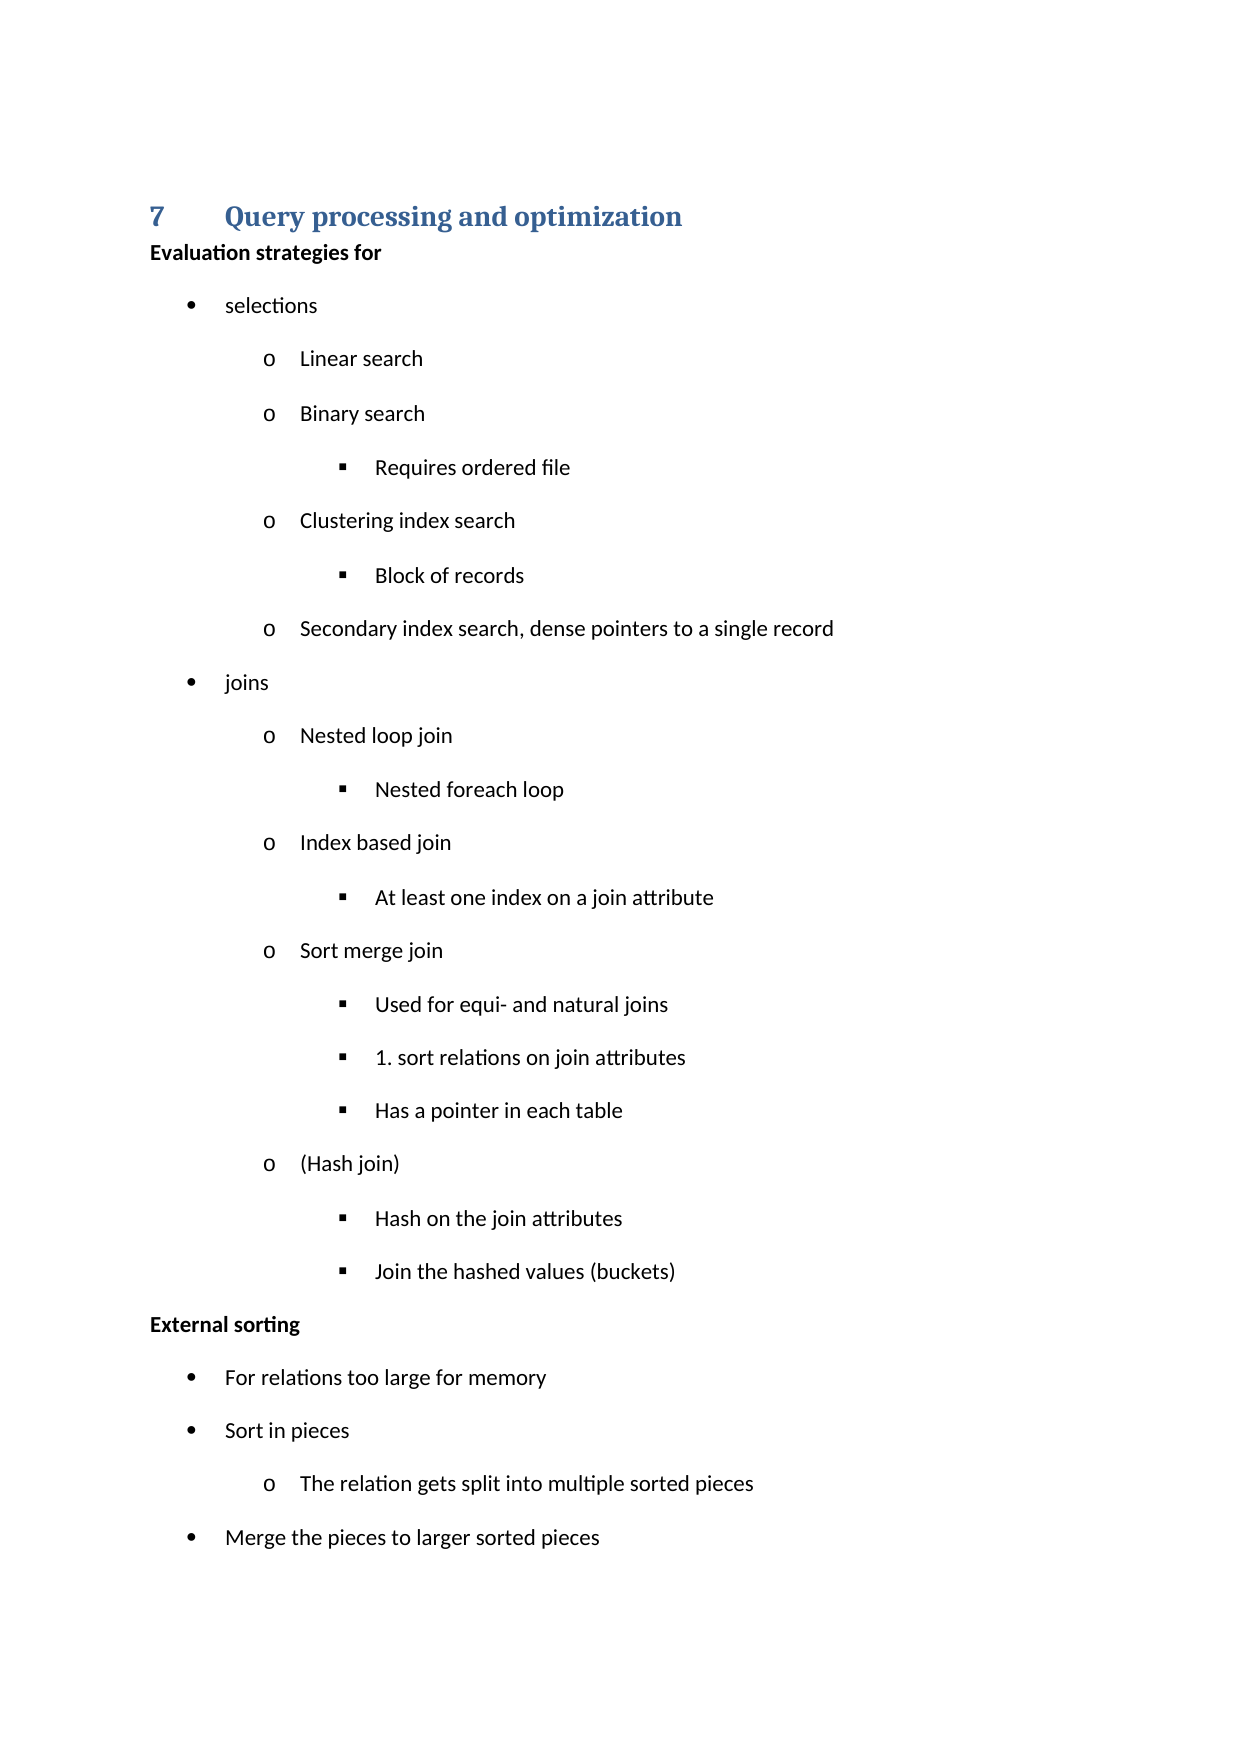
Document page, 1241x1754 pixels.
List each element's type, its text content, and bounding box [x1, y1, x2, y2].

list Join the hashed values (buckets) [337, 1257, 1090, 1285]
list Sort merge join [262, 936, 1090, 965]
list Secondary index search, dense pointers to a single record [262, 614, 1090, 643]
list Nested foreach loop [337, 776, 1090, 803]
list Sort in pieces [187, 1416, 1090, 1444]
list The relation gets split into multiple sorted pieces [262, 1469, 1090, 1498]
list 1. sort relations on join attributes [337, 1043, 1090, 1071]
list At least one index on a join attribute [337, 883, 1090, 911]
subtitle 7 Query processing and optimization [150, 200, 1090, 233]
list Merge the pieces to larger sorted pieces [187, 1523, 1090, 1551]
list Linear search [262, 344, 1090, 374]
list For relations too large for memory [187, 1363, 1090, 1391]
text External sorting [150, 1310, 1090, 1338]
list Requires ordered file [337, 453, 1090, 481]
list Hash on the join attributes [337, 1204, 1090, 1232]
text Evaluation strategies for [150, 238, 1090, 267]
list (Hash join) [262, 1149, 1090, 1178]
list Used for equi- and natural joins [337, 990, 1090, 1018]
list Nested loop join [262, 721, 1090, 750]
list Has a pointer in each table [337, 1096, 1090, 1124]
list Index based join [262, 828, 1090, 858]
list joins [187, 668, 1090, 696]
list Clustering index search [262, 506, 1090, 536]
list selections [187, 292, 1090, 319]
list Block of records [337, 561, 1090, 589]
list Binary search [262, 399, 1090, 428]
